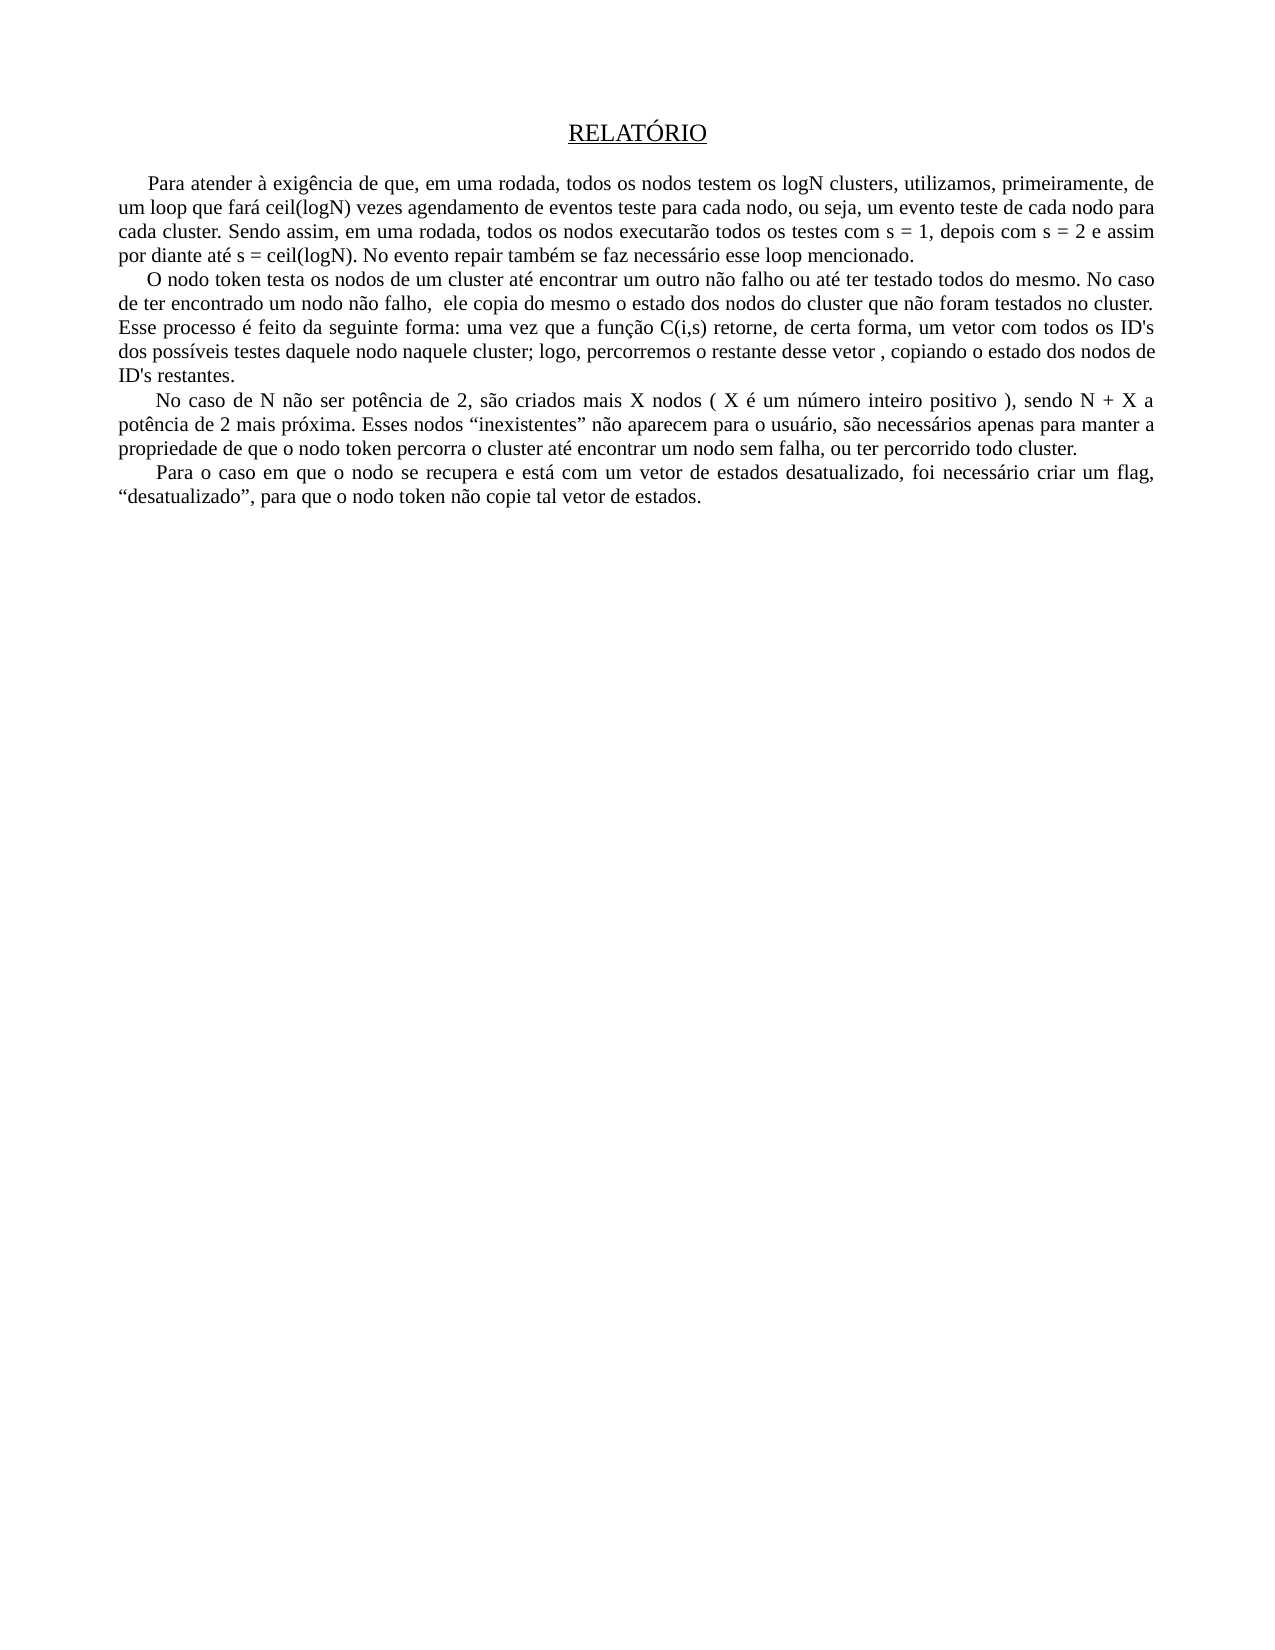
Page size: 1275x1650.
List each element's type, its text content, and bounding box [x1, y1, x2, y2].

text Para atender à exigência de que, em uma rodada, todos os nodos testem os logN clusters, utilizamos, primeiramente, de um loop que fará ceil(logN) vezes agendamento de eventos teste para cada nodo, ou seja, um evento teste de cada nodo para cada cluster. Sendo assim, em uma rodada, todos os nodos executarão todos os testes com s = 1, depois com s = 2 e assim por diante até s = ceil(logN). No evento repair também se faz necessário esse loop mencionado. [118, 171, 1157, 267]
text RELATÓRIO [118, 118, 1157, 147]
text Para o caso em que o nodo se recupera e está com um vetor de estados desatualizado, foi necessário criar um flag, “desatualizado”, para que o nodo token não copie tal vetor de estados. [118, 460, 1157, 508]
text No caso de N não ser potência de 2, são criados mais X nodos ( X é um número inteiro positivo ), sendo N + X a potência de 2 mais próxima. Esses nodos “inexistentes” não aparecem para o usuário, são necessários apenas para manter a propriedade de que o nodo token percorra o cluster até encontrar um nodo sem falha, ou ter percorrido todo cluster. [118, 387, 1157, 460]
text O nodo token testa os nodos de um cluster até encontrar um outro não falho ou até ter testado todos do mesmo. No caso de ter encontrado um nodo não falho, ele copia do mesmo o estado dos nodos do cluster que não foram testados no cluster. Esse processo é feito da seguinte forma: uma vez que a função C(i,s) retorne, de certa forma, um vetor com todos os ID's dos possíveis testes daquele nodo naquele cluster; logo, percorremos o restante desse vetor , copiando o estado dos nodos de ID's restantes. [118, 267, 1157, 387]
